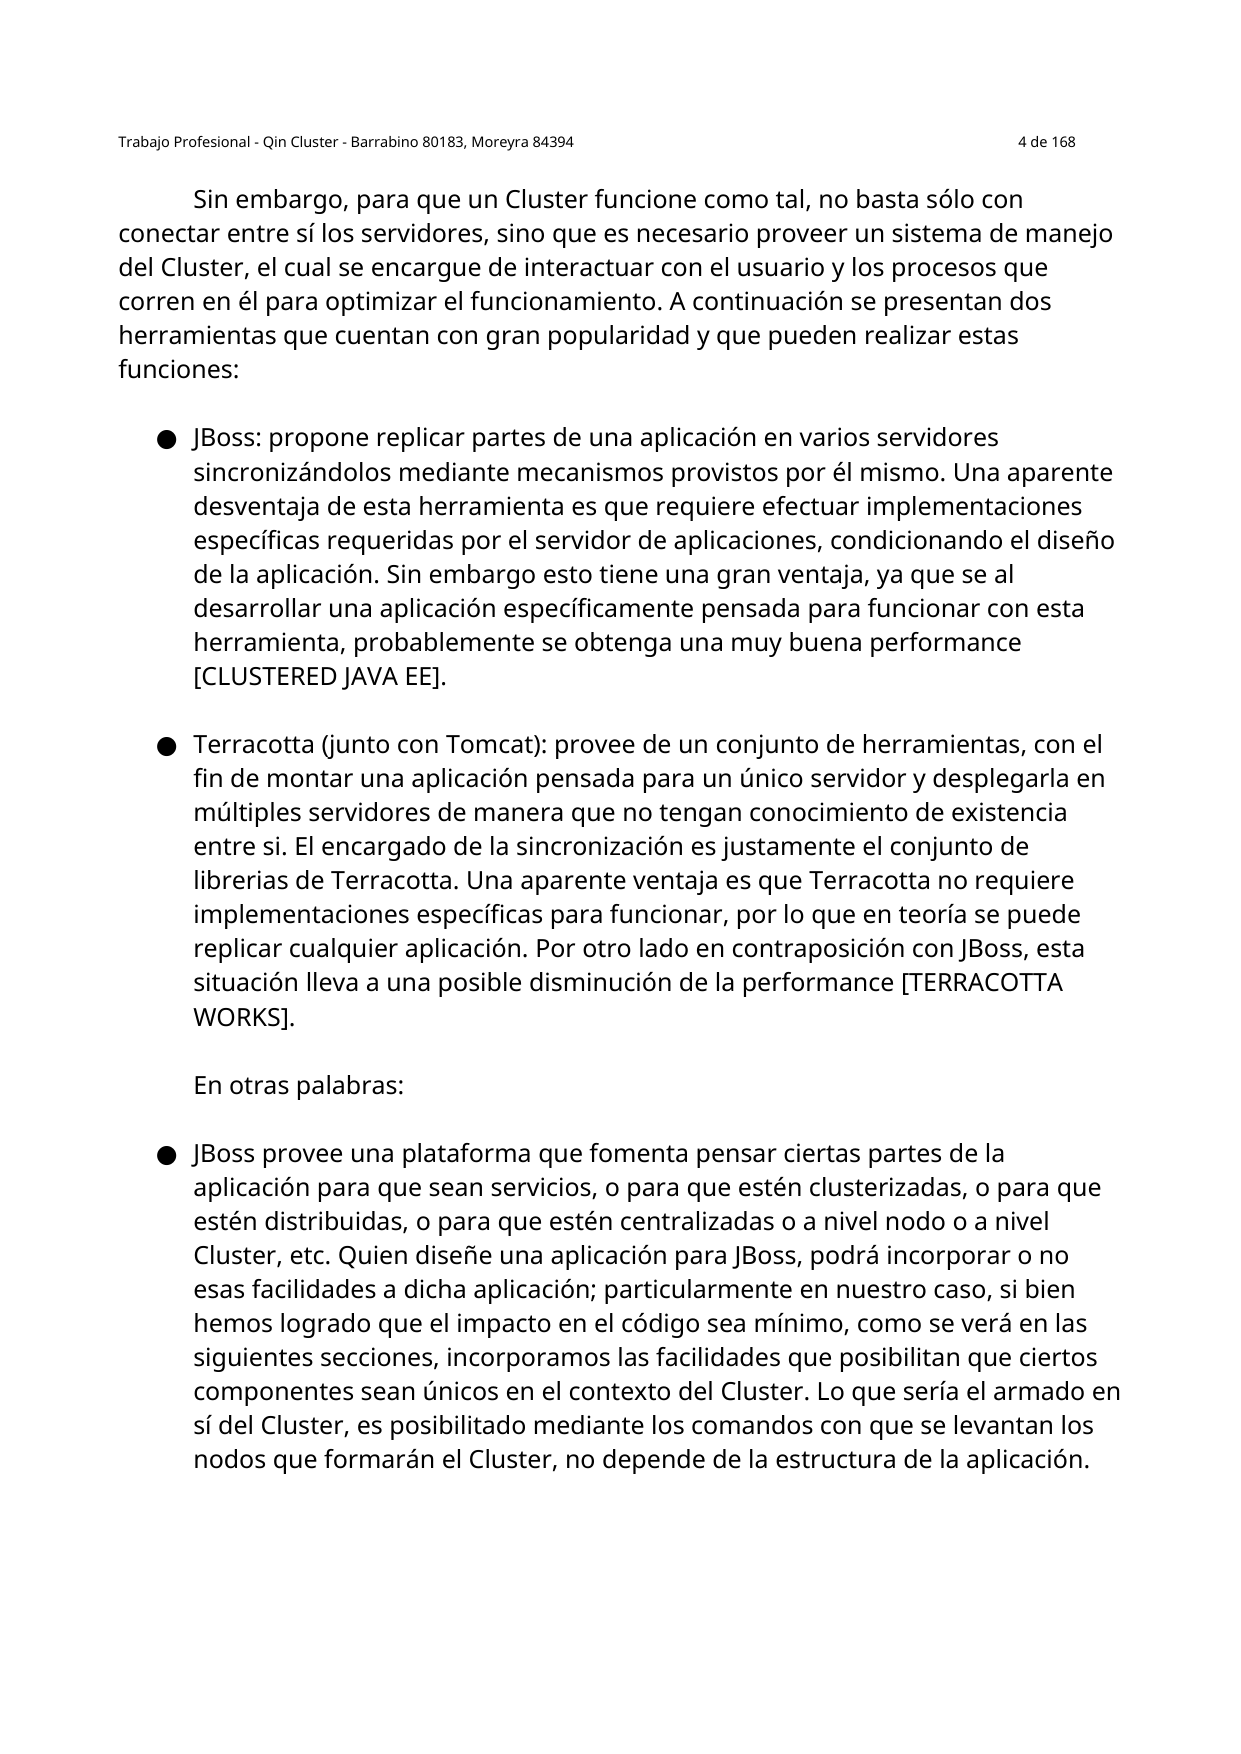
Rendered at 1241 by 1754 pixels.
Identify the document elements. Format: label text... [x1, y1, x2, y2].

list Terracotta (junto con Tomcat): provee de un conjunto de herramientas, con el fin de montar una aplicación pensada para un único servidor y desplegarla en múltiples servidores de manera que no tengan conocimiento de existencia entre si. El encargado de la sincronización es justamente el conjunto de librerias de Terracotta. Una aparente ventaja es que Terracotta no requiere implementaciones específicas para funcionar, por lo que en teoría se puede replicar cualquier aplicación. Por otro lado en contraposición con JBoss, esta situación lleva a una posible disminución de la performance [TERRACOTTA WORKS]. [156, 727, 1122, 1033]
text En otras palabras: [118, 1067, 1122, 1101]
text Sin embargo, para que un Cluster funcione como tal, no basta sólo con conectar entre sí los servidores, sino que es necesario proveer un sistema de manejo del Cluster, el cual se encargue de interactuar con el usuario y los procesos que corren en él para optimizar el funcionamiento. A continuación se presentan dos herramientas que cuentan con gran popularidad y que pueden realizar estas funciones: [118, 182, 1122, 386]
list JBoss provee una plataforma que fomenta pensar ciertas partes de la aplicación para que sean servicios, o para que estén clusterizadas, o para que estén distribuidas, o para que estén centralizadas o a nivel nodo o a nivel Cluster, etc. Quien diseñe una aplicación para JBoss, podrá incorporar o no esas facilidades a dicha aplicación; particularmente en nuestro caso, si bien hemos logrado que el impacto en el código sea mínimo, como se verá en las siguientes secciones, incorporamos las facilidades que posibilitan que ciertos componentes sean únicos en el contexto del Cluster. Lo que sería el armado en sí del Cluster, es posibilitado mediante los comandos con que se levantan los nodos que formarán el Cluster, no depende de la estructura de la aplicación. [156, 1135, 1122, 1476]
list JBoss: propone replicar partes de una aplicación en varios servidores sincronizándolos mediante mecanismos provistos por él mismo. Una aparente desventaja de esta herramienta es que requiere efectuar implementaciones específicas requeridas por el servidor de aplicaciones, condicionando el diseño de la aplicación. Sin embargo esto tiene una gran ventaja, ya que se al desarrollar una aplicación específicamente pensada para funcionar con esta herramienta, probablemente se obtenga una muy buena performance [CLUSTERED JAVA EE]. [156, 420, 1122, 693]
